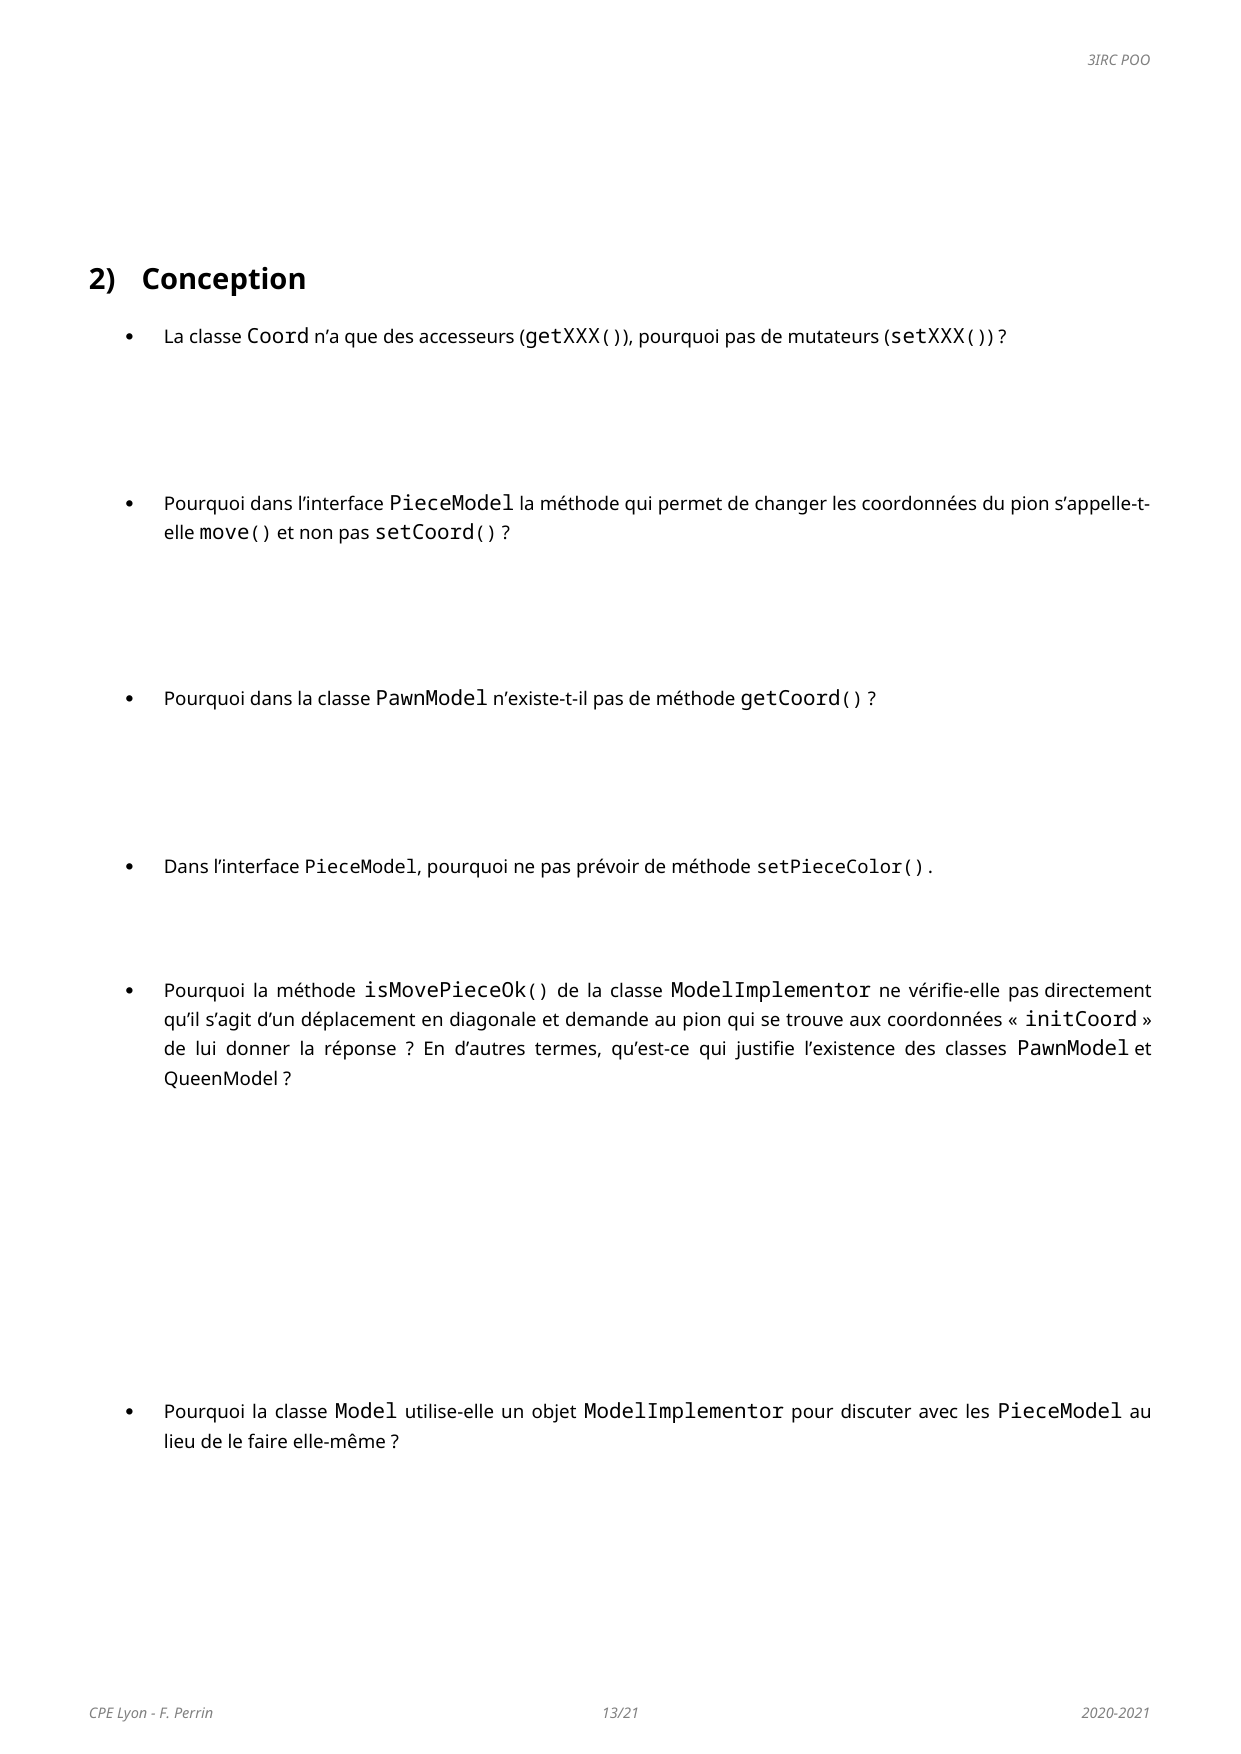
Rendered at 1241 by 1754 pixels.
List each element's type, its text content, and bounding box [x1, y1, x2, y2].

list Dans l’interface PieceModel, pourquoi ne pas prévoir de méthode setPieceColor(). [126, 849, 1152, 879]
list Pourquoi la classe Model utilise-elle un objet ModelImplementor pour discuter avec les PieceModel au lieu de le faire elle-même ? [126, 1395, 1152, 1454]
list La classe Coord n’a que des accesseurs (getXXX()), pourquoi pas de mutateurs (setXXX()) ? [126, 320, 1152, 349]
list Pourquoi la méthode isMovePieceOk() de la classe ModelImplementor ne vérifie-elle pas directement qu’il s’agit d’un déplacement en diagonale et demande au pion qui se trouve aux coordonnées « initCoord » de lui donner la réponse ? En d’autres termes, qu’est-ce qui justifie l’existence des classes PawnModel et QueenModel ? [126, 974, 1152, 1091]
list Pourquoi dans l’interface PieceModel la méthode qui permet de changer les coordonnées du pion s’appelle-t-elle move() et non pas setCoord() ? [126, 487, 1152, 545]
list Pourquoi dans la classe PawnModel n’existe-t-il pas de méthode getCoord() ? [126, 683, 1152, 712]
subtitle Conception [89, 266, 1152, 295]
